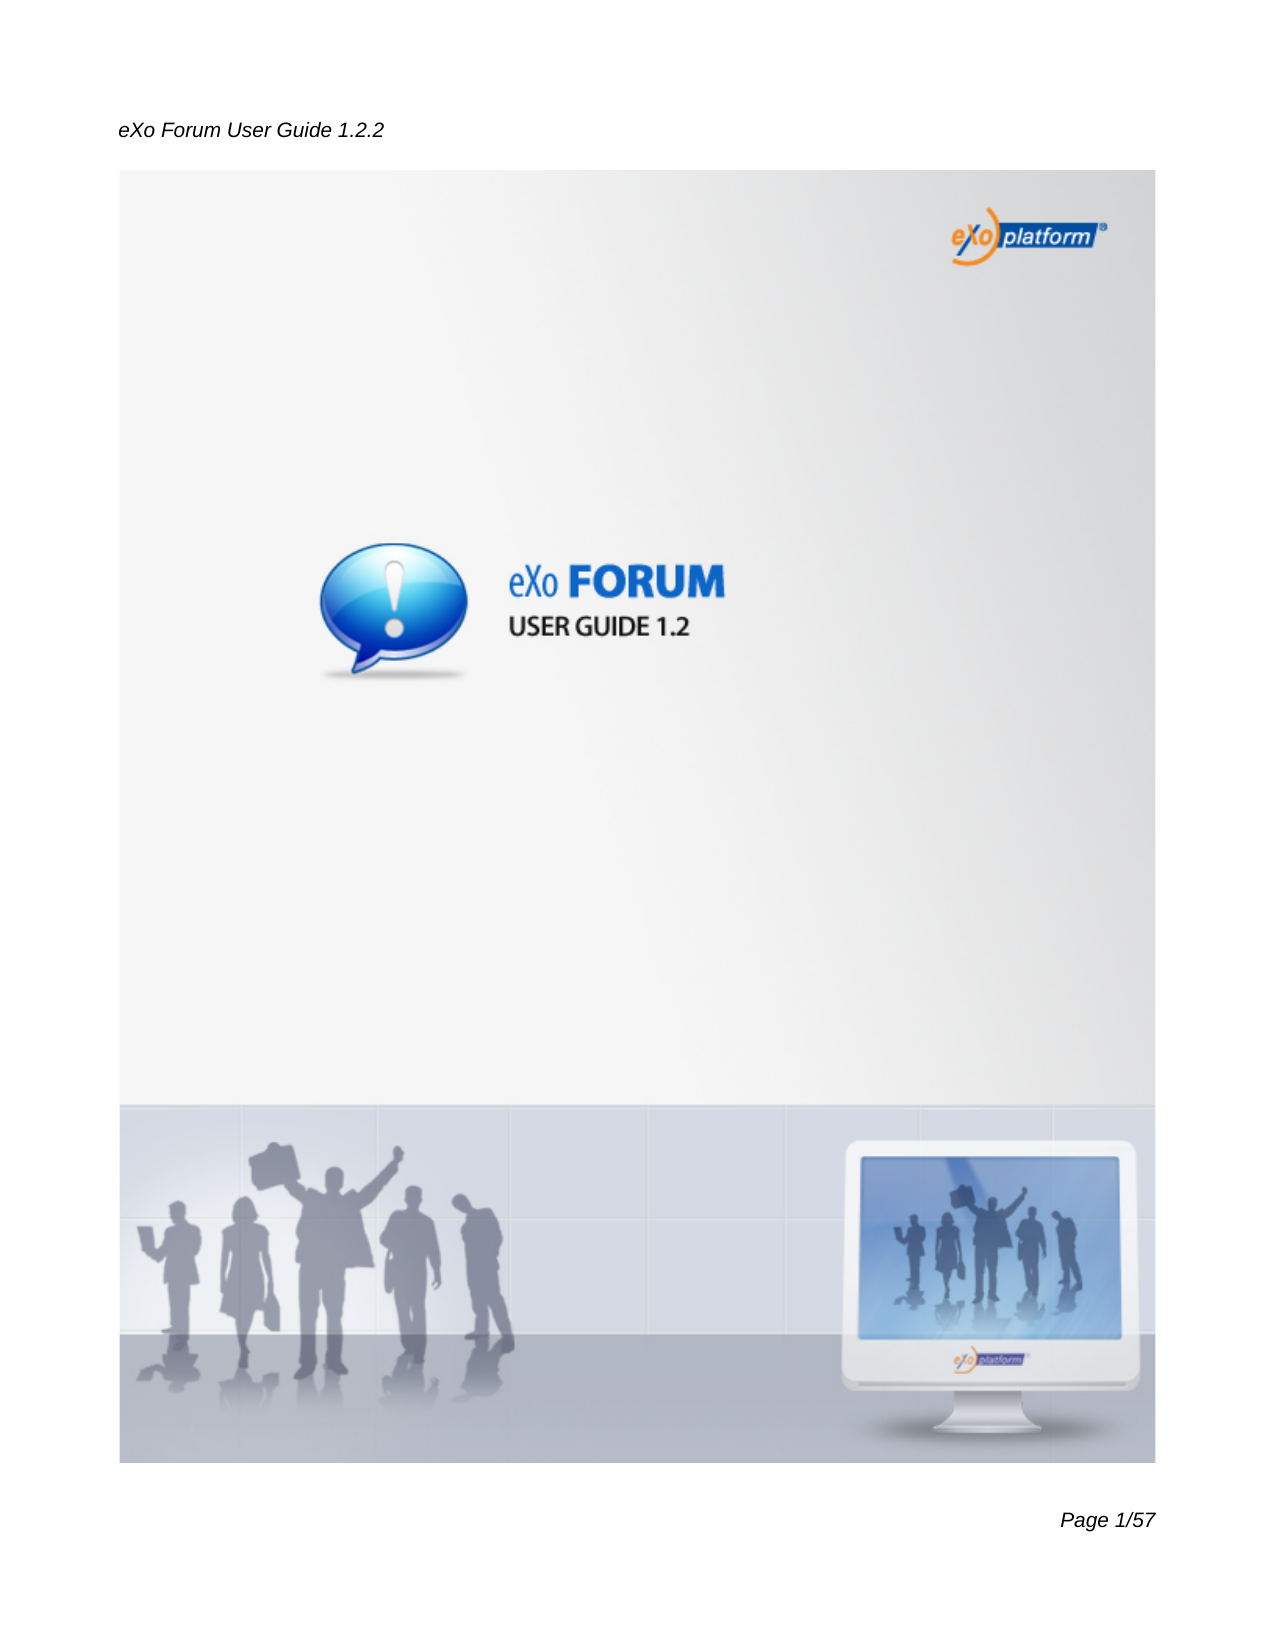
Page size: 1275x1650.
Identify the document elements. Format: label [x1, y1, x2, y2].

picture [119, 170, 1156, 1463]
